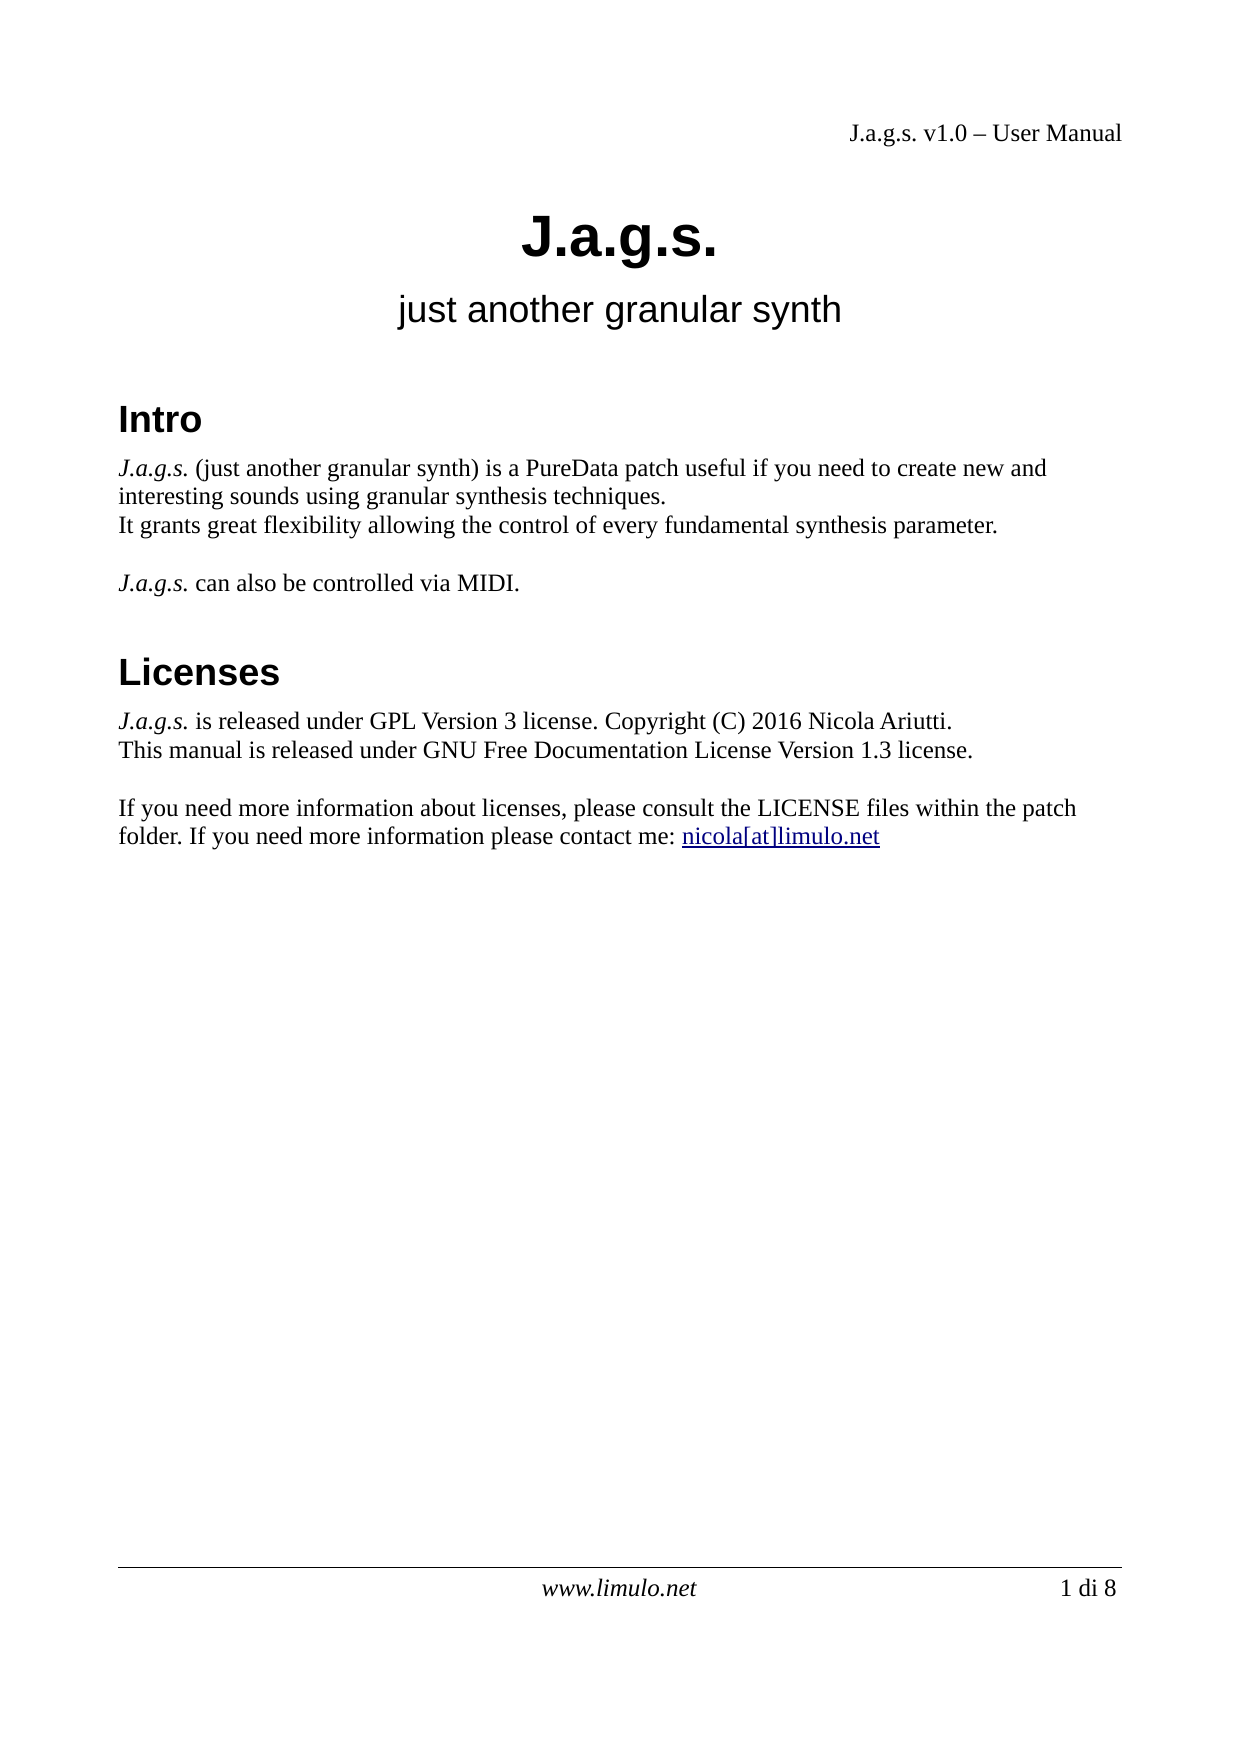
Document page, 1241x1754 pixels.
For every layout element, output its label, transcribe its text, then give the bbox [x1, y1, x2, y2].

text J.a.g.s. is released under GPL Version 3 license. Copyright (C) 2016 Nicola Ariutti. [118, 706, 1122, 735]
text J.a.g.s. (just another granular synth) is a PureData patch useful if you need to create new and interesting sounds using granular synthesis techniques. [118, 453, 1122, 510]
subtitle just another granular synth [118, 287, 1122, 330]
title J.a.g.s. [118, 201, 1122, 268]
text J.a.g.s. can also be controlled via MIDI. [118, 568, 1122, 596]
text If you need more information about licenses, please consult the LICENSE files within the patch folder. If you need more information please contact me: nicola[at]limulo.net [118, 793, 1122, 850]
subtitle Licenses [118, 650, 1122, 694]
text This manual is released under GNU Free Documentation License Version 1.3 license. [118, 735, 1122, 764]
text It grants great flexibility allowing the control of every fundamental synthesis parameter. [118, 510, 1122, 539]
subtitle Intro [118, 397, 1122, 440]
